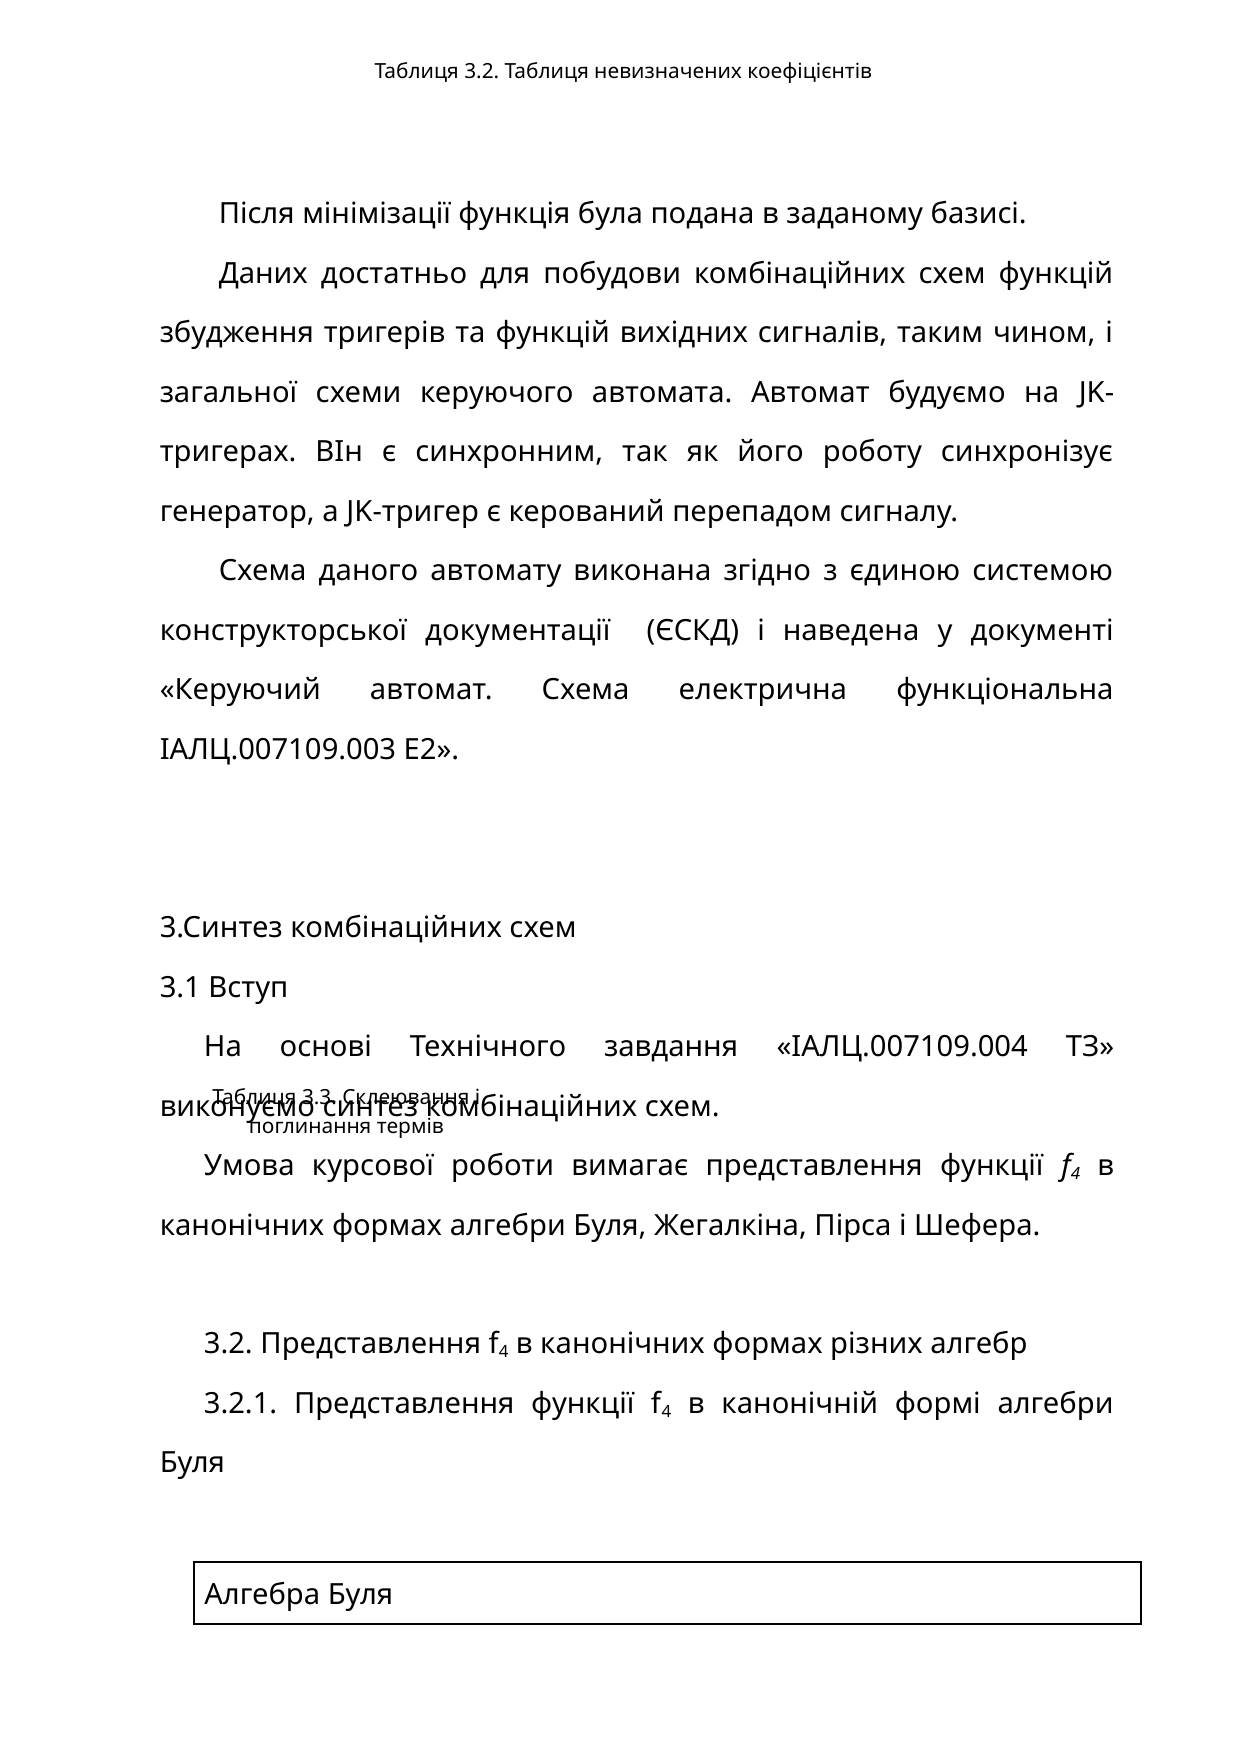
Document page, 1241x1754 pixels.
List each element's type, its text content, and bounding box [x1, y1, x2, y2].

text На основі Технічного завдання «ІАЛЦ.007109.004 ТЗ» виконуємо синтез комбінаційних схем. [159, 1025, 1114, 1124]
table_header Алгебра Буля [195, 1563, 1140, 1623]
text 3.1 Вступ [159, 966, 1114, 1006]
text Даних достатньо для побудови комбінаційних схем функцій збудження тригерів та функцій вихідних сигналів, таким чином, і загальної схеми керуючого автомата. Автомат будуємо на JK-тригерах. ВІн є синхронним, так як його роботу синхронізує генератор, а JK-тригер є керований перепадом сигналу. [159, 252, 1114, 530]
text Після мінімізації функція була подана в заданому базисі. [159, 193, 1114, 232]
text 3.2.1. Представлення функції f4 в канонічній формі алгебри Буля [159, 1382, 1114, 1481]
text 3.Синтез комбінаційних схем [159, 906, 1114, 946]
text Умова курсової роботи вимагає представлення функції f4 в канонічних формах алгебри Буля, Жегалкіна, Пірса і Шефера. [159, 1144, 1114, 1243]
text 3.2. Представлення f4 в канонічних формах різних алгебр [159, 1323, 1114, 1362]
text Схема даного автомату виконана згідно з єдиною системою конструкторської документації (ЄСКД) і наведена у документі «Керуючий автомат. Схема електрична функціональна ІАЛЦ.007109.003 Е2». [159, 549, 1114, 768]
